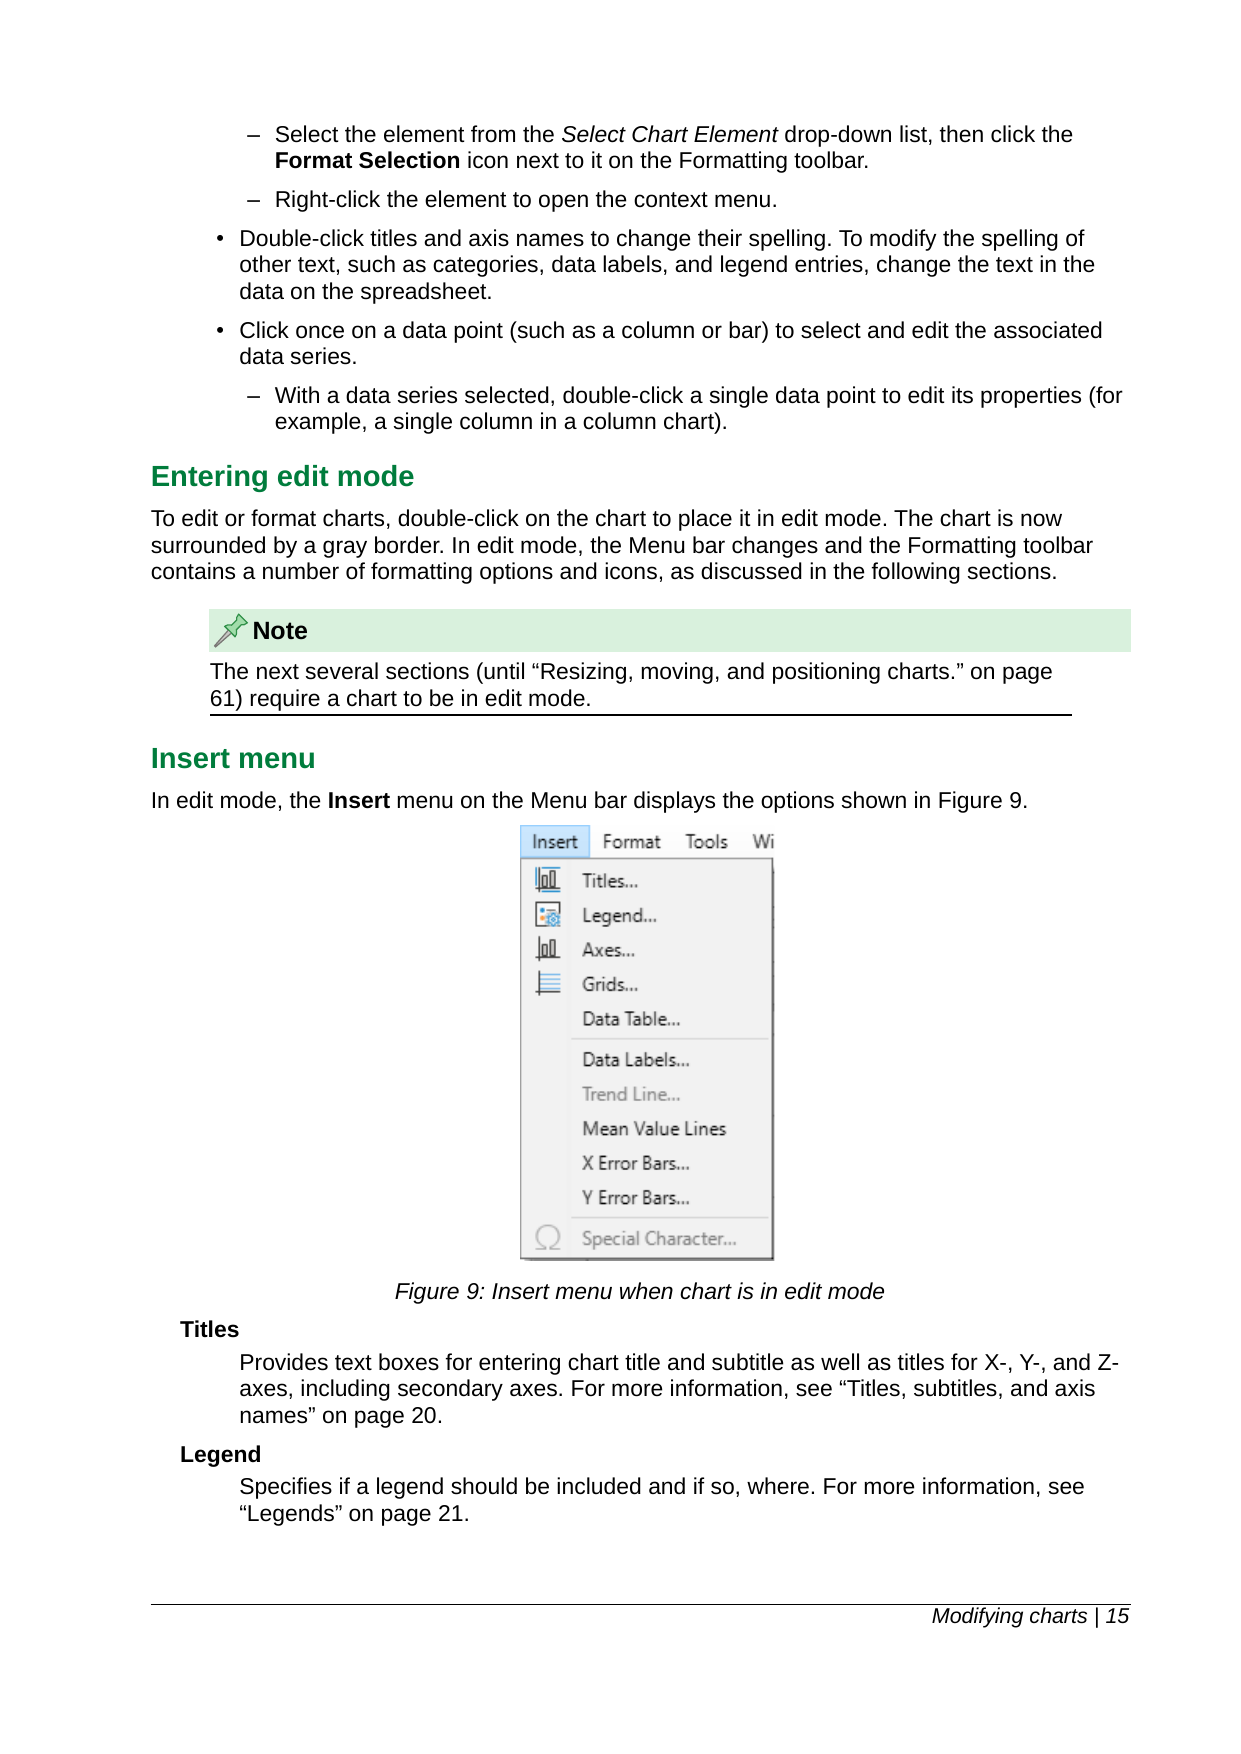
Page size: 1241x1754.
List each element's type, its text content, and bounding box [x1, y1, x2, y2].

text Legend [180, 1441, 1131, 1467]
list Select the element from the Select Chart Element drop-down list, then click the Format Selection icon next to it on the Formatting toolbar. [260, 121, 1131, 174]
subtitle Insert menu [151, 741, 1131, 774]
text Figure 9: Insert menu when chart is in edit mode [394, 1278, 887, 1304]
picture [520, 825, 775, 1261]
list Double-click titles and axis names to change their spelling. To modify the spelling of other text, such as categories, data labels, and legend entries, change the text in the data on the spreadsheet. [224, 225, 1131, 304]
text Specifies if a legend should be included and if so, where. For more information, see “Legends” on page 21. [239, 1473, 1131, 1526]
list Right-click the element to open the context menu. [260, 186, 1131, 213]
text Titles [180, 1316, 1131, 1343]
text The next several sections (until “Resizing, moving, and positioning charts.” on page 61) require a chart to be in edit mode. [209, 658, 1072, 716]
text In edit mode, the Insert menu on the Menu bar displays the options shown in Figure 9. [151, 787, 1131, 813]
subtitle Note [209, 609, 1131, 652]
subtitle Entering edit mode [151, 459, 1131, 493]
text Provides text boxes for entering chart title and subtitle as well as titles for X-, Y-, and Z- axes, including secondary axes. For more information, see “Titles, subtitles, and axis names” on page 20. [239, 1349, 1131, 1428]
text To edit or format charts, double-click on the chart to place it in edit mode. The chart is now surrounded by a gray border. In edit mode, the Menu bar changes and the Formatting toolbar contains a number of formatting options and icons, as discussed in the following sections. [151, 505, 1131, 584]
list Click once on a data point (such as a column or bar) to select and edit the associated data series. [224, 317, 1131, 369]
list With a data series selected, double-click a single data point to edit its properties (for example, a single column in a column chart). [260, 382, 1131, 434]
